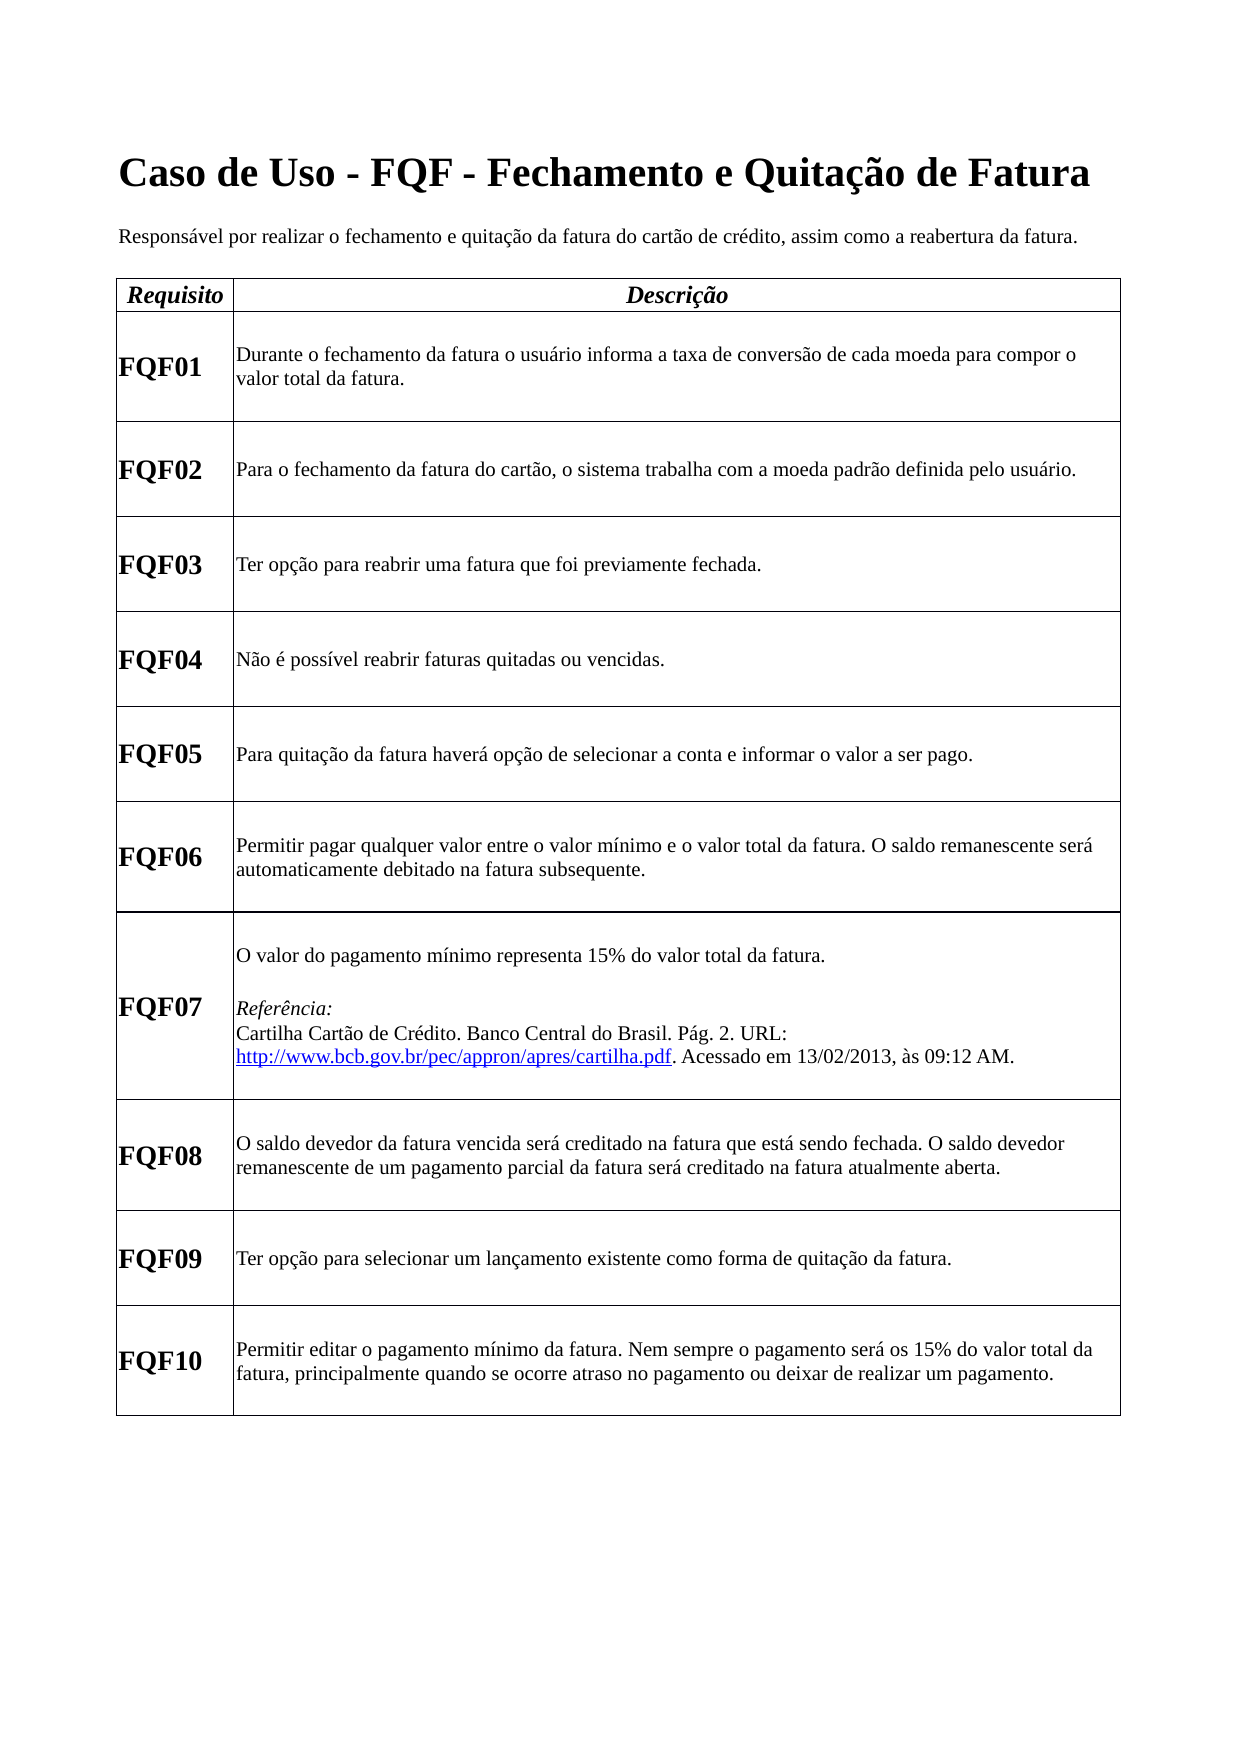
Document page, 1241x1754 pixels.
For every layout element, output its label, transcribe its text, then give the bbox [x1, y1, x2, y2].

table_cell Permitir editar o pagamento mínimo da fatura. Nem sempre o pagamento será os 15% do valor total da fatura, principalmente quando se ocorre atraso no pagamento ou deixar de realizar um pagamento. [234, 1306, 1120, 1415]
table_cell FQF05 [117, 707, 233, 801]
table_cell FQF07 [117, 913, 233, 1099]
table_cell FQF10 [117, 1306, 233, 1415]
table_cell O saldo devedor da fatura vencida será creditado na fatura que está sendo fechada. O saldo devedor remanescente de um pagamento parcial da fatura será creditado na fatura atualmente aberta. [234, 1100, 1120, 1210]
table_cell Não é possível reabrir faturas quitadas ou vencidas. [234, 612, 1120, 706]
table_header Descrição [234, 279, 1120, 311]
subtitle Caso de Uso - FQF - Fechamento e Quitação de Fatura [118, 147, 1122, 195]
table_cell FQF09 [117, 1211, 233, 1305]
table_cell Ter opção para selecionar um lançamento existente como forma de quitação da fatura. [234, 1211, 1120, 1305]
table_cell Para o fechamento da fatura do cartão, o sistema trabalha com a moeda padrão definida pelo usuário. [234, 422, 1120, 516]
table_cell Permitir pagar qualquer valor entre o valor mínimo e o valor total da fatura. O saldo remanescente será automaticamente debitado na fatura subsequente. [234, 802, 1120, 911]
table_cell FQF03 [117, 517, 233, 611]
table_cell FQF01 [117, 312, 233, 421]
table_cell Ter opção para reabrir uma fatura que foi previamente fechada. [234, 517, 1120, 611]
text Responsável por realizar o fechamento e quitação da fatura do cartão de crédito, assim como a reabertura da fatura. [118, 224, 1122, 248]
table_cell Para quitação da fatura haverá opção de selecionar a conta e informar o valor a ser pago. [234, 707, 1120, 801]
table_cell FQF06 [117, 802, 233, 911]
table_cell Durante o fechamento da fatura o usuário informa a taxa de conversão de cada moeda para compor o valor total da fatura. [234, 312, 1120, 421]
table_cell FQF04 [117, 612, 233, 706]
table_header Requisito [117, 279, 233, 311]
table_cell FQF08 [117, 1100, 233, 1210]
table_cell FQF02 [117, 422, 233, 516]
table_cell O valor do pagamento mínimo representa 15% do valor total da fatura. Referência: Cartilha Cartão de Crédito. Banco Central do Brasil. Pág. 2. URL: http://www.bcb.gov.br/pec/appron/apres/cartilha.pdf. Acessado em 13/02/2013, às 09:12 AM. [234, 913, 1120, 1099]
